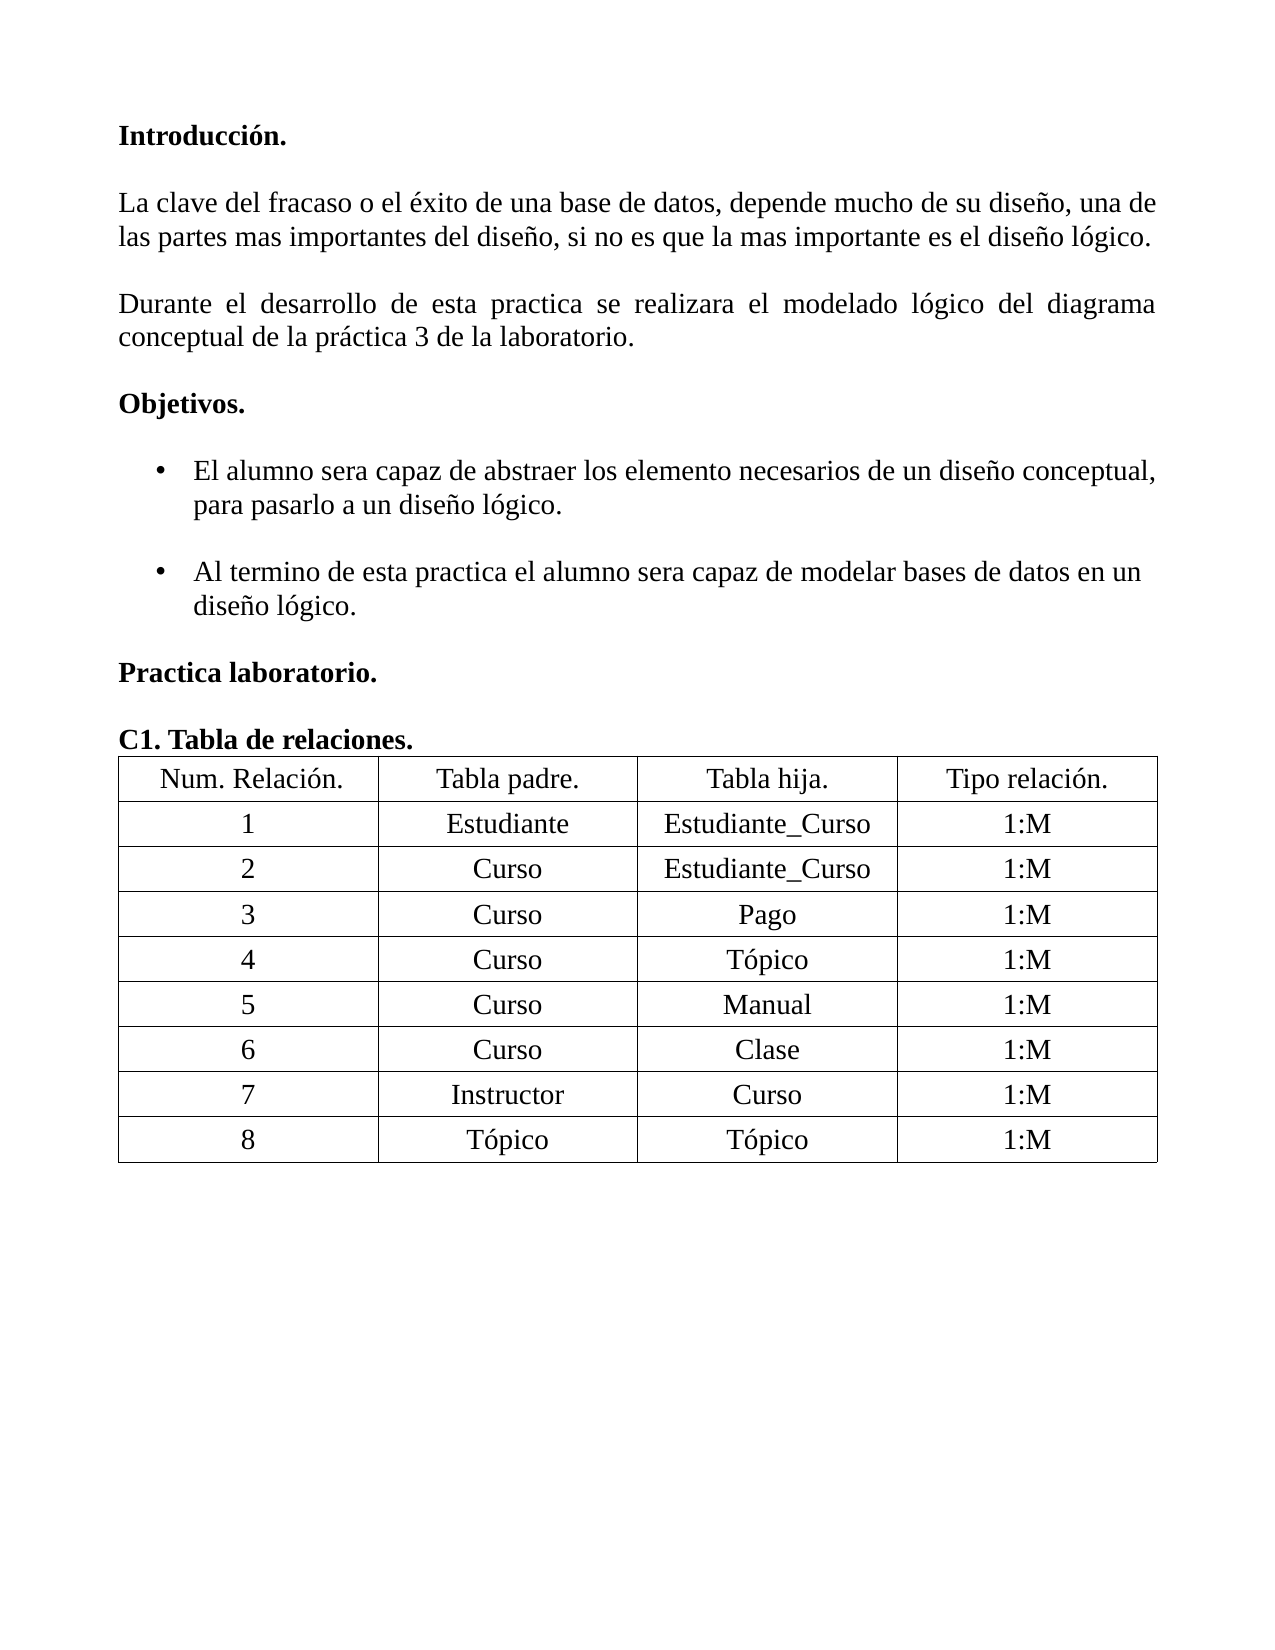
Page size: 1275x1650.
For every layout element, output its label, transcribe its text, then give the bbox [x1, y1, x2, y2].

text Introducción. [118, 118, 1157, 152]
table_cell 1:M [898, 892, 1157, 936]
table_header Num. Relación. [119, 757, 378, 801]
table_cell Estudiante_Curso [638, 802, 897, 846]
table_cell Curso [379, 892, 637, 936]
table_cell 1 [119, 802, 378, 846]
table_cell Pago [638, 892, 897, 936]
table_cell 4 [119, 937, 378, 981]
table_cell 7 [119, 1072, 378, 1116]
table_cell Curso [379, 847, 637, 891]
table_cell 1:M [898, 802, 1157, 846]
text Objetivos. [118, 386, 1157, 420]
table_cell 1:M [898, 1117, 1157, 1162]
text Practica laboratorio. [118, 655, 1157, 688]
table_cell Curso [379, 1027, 637, 1071]
table_cell Estudiante [379, 802, 637, 846]
table_cell Manual [638, 982, 897, 1026]
text Durante el desarrollo de esta practica se realizara el modelado lógico del diagrama conceptual de la práctica 3 de la laboratorio. [118, 286, 1157, 353]
table_cell Tópico [638, 1117, 897, 1162]
table_cell 3 [119, 892, 378, 936]
table_cell 2 [119, 847, 378, 891]
table_header Tipo relación. [898, 757, 1157, 801]
text La clave del fracaso o el éxito de una base de datos, depende mucho de su diseño, una de las partes mas importantes del diseño, si no es que la mas importante es el diseño lógico. [118, 185, 1157, 252]
table_cell 1:M [898, 1072, 1157, 1116]
table_header Tabla hija. [638, 757, 897, 801]
list Al termino de esta practica el alumno sera capaz de modelar bases de datos en un diseño lógico. [156, 554, 1157, 621]
table_cell Curso [379, 937, 637, 981]
table_header Tabla padre. [379, 757, 637, 801]
table_cell Curso [638, 1072, 897, 1116]
table_cell Tópico [379, 1117, 637, 1162]
table_cell 1:M [898, 1027, 1157, 1071]
table_cell Instructor [379, 1072, 637, 1116]
text C1. Tabla de relaciones. [118, 722, 1157, 756]
table_cell Estudiante_Curso [638, 847, 897, 891]
table_cell 5 [119, 982, 378, 1026]
table_cell Tópico [638, 937, 897, 981]
table_cell 1:M [898, 982, 1157, 1026]
table_cell 6 [119, 1027, 378, 1071]
table_cell 1:M [898, 847, 1157, 891]
list El alumno sera capaz de abstraer los elemento necesarios de un diseño conceptual, para pasarlo a un diseño lógico. [156, 453, 1157, 521]
table_cell Curso [379, 982, 637, 1026]
table_cell Clase [638, 1027, 897, 1071]
table_cell 1:M [898, 937, 1157, 981]
table_cell 8 [119, 1117, 378, 1162]
